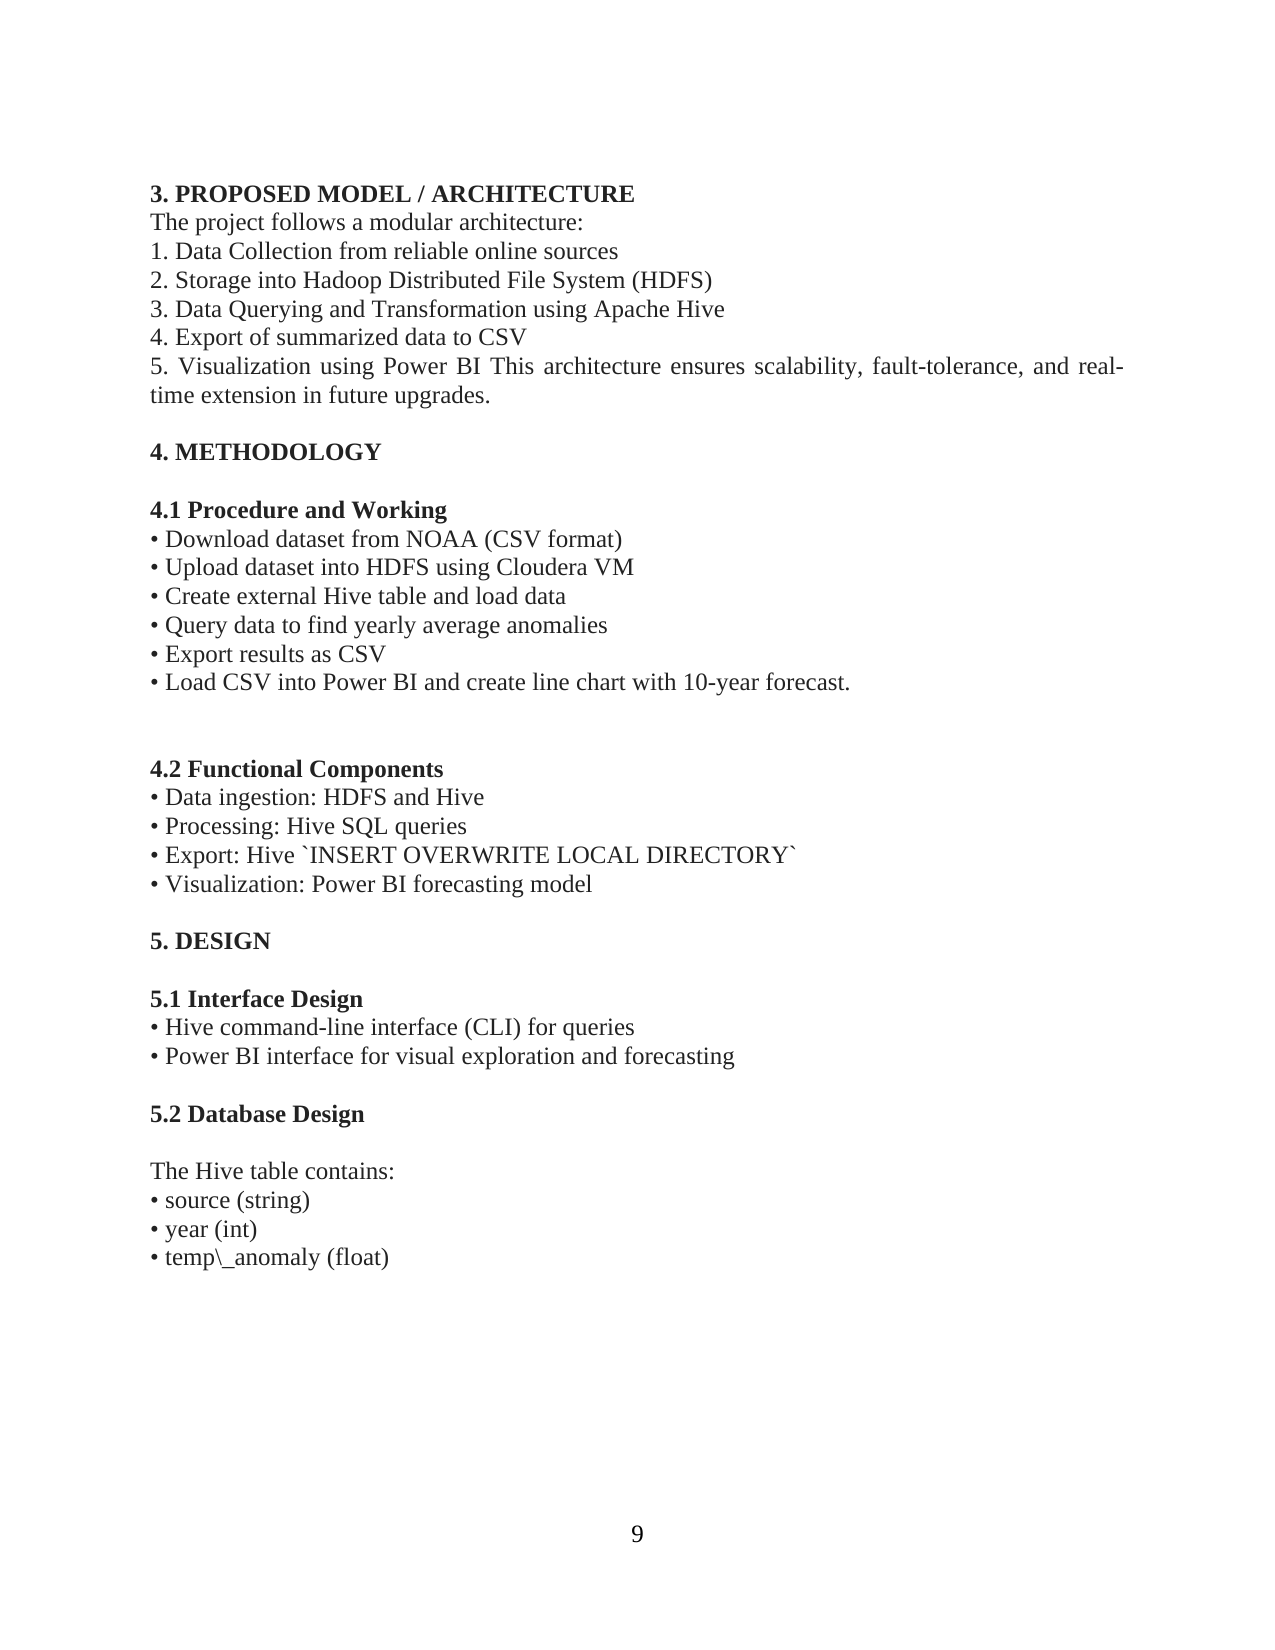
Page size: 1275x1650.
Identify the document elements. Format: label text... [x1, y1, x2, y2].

text 5. DESIGN [150, 926, 1125, 955]
text 2. Storage into Hadoop Distributed File System (HDFS) [150, 265, 1125, 294]
text 3. Data Querying and Transformation using Apache Hive [150, 294, 1125, 322]
text 5.2 Database Design [150, 1099, 1125, 1127]
text • Export results as CSV [150, 639, 1125, 667]
text • Create external Hive table and load data [150, 581, 1125, 610]
text 4. Export of summarized data to CSV [150, 322, 1125, 351]
text 4.2 Functional Components [150, 754, 1125, 782]
text • Hive command-line interface (CLI) for queries [150, 1012, 1125, 1041]
text 1. Data Collection from reliable online sources [150, 236, 1125, 265]
text The Hive table contains: [150, 1156, 1125, 1185]
text • source (string) [150, 1185, 1125, 1214]
text 5.1 Interface Design [150, 984, 1125, 1012]
text • temp\_anomaly (float) [150, 1242, 1125, 1271]
text 4. METHODOLOGY [150, 437, 1125, 466]
text • Upload dataset into HDFS using Cloudera VM [150, 552, 1125, 581]
text • Power BI interface for visual exploration and forecasting [150, 1041, 1125, 1070]
text • year (int) [150, 1214, 1125, 1242]
text • Data ingestion: HDFS and Hive [150, 782, 1125, 811]
text • Export: Hive `INSERT OVERWRITE LOCAL DIRECTORY` [150, 840, 1125, 869]
text The project follows a modular architecture: [150, 207, 1125, 236]
text • Query data to find yearly average anomalies [150, 610, 1125, 639]
text • Processing: Hive SQL queries [150, 811, 1125, 840]
text 4.1 Procedure and Working [150, 495, 1125, 524]
text • Download dataset from NOAA (CSV format) [150, 524, 1125, 552]
text 5. Visualization using Power BI This architecture ensures scalability, fault-tolerance, and real-time extension in future upgrades. [150, 351, 1125, 409]
text • Load CSV into Power BI and create line chart with 10-year forecast. [150, 667, 1125, 696]
text • Visualization: Power BI forecasting model [150, 869, 1125, 897]
text 3. PROPOSED MODEL / ARCHITECTURE [150, 179, 1125, 207]
